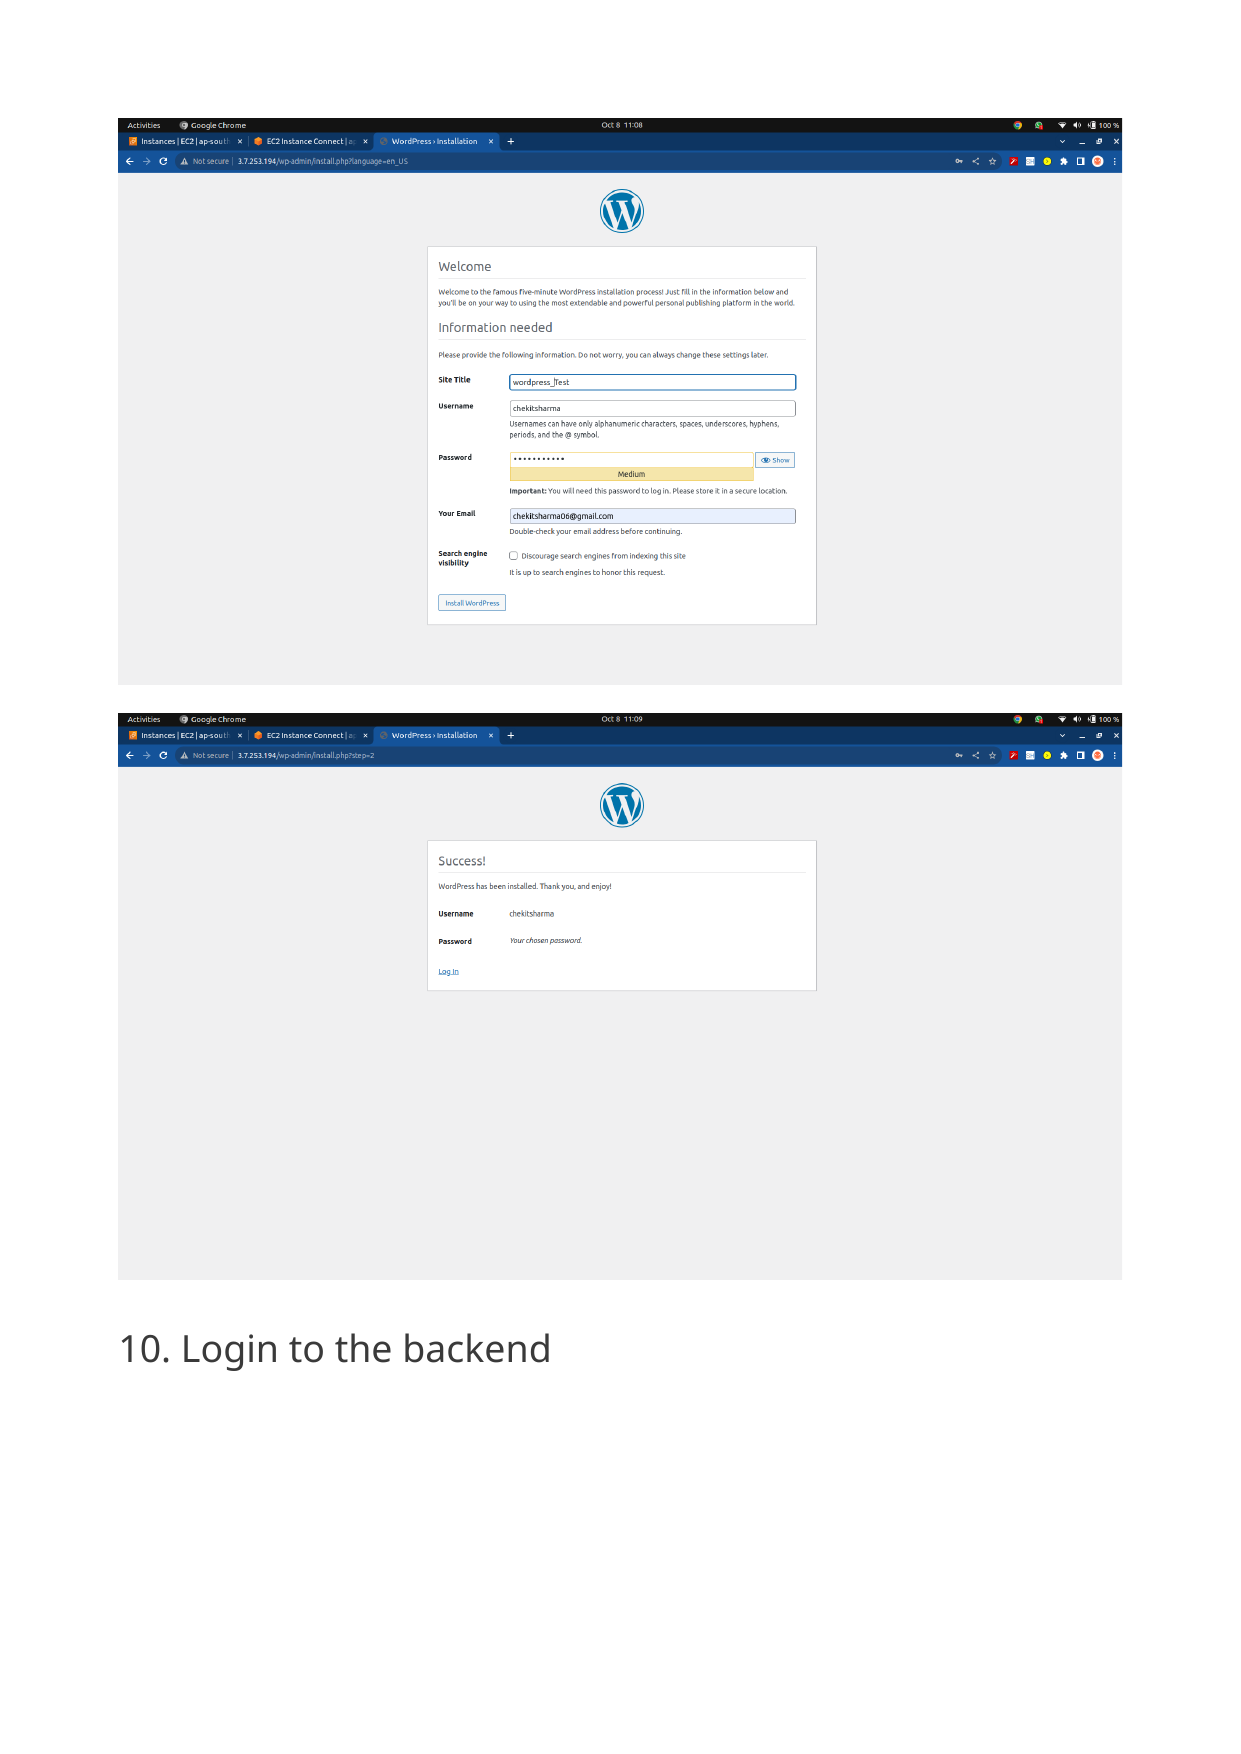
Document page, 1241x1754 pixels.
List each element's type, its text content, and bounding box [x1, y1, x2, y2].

picture [118, 118, 1123, 685]
picture [118, 713, 1123, 1280]
subtitle 10. Login to the backend [118, 1322, 1122, 1373]
